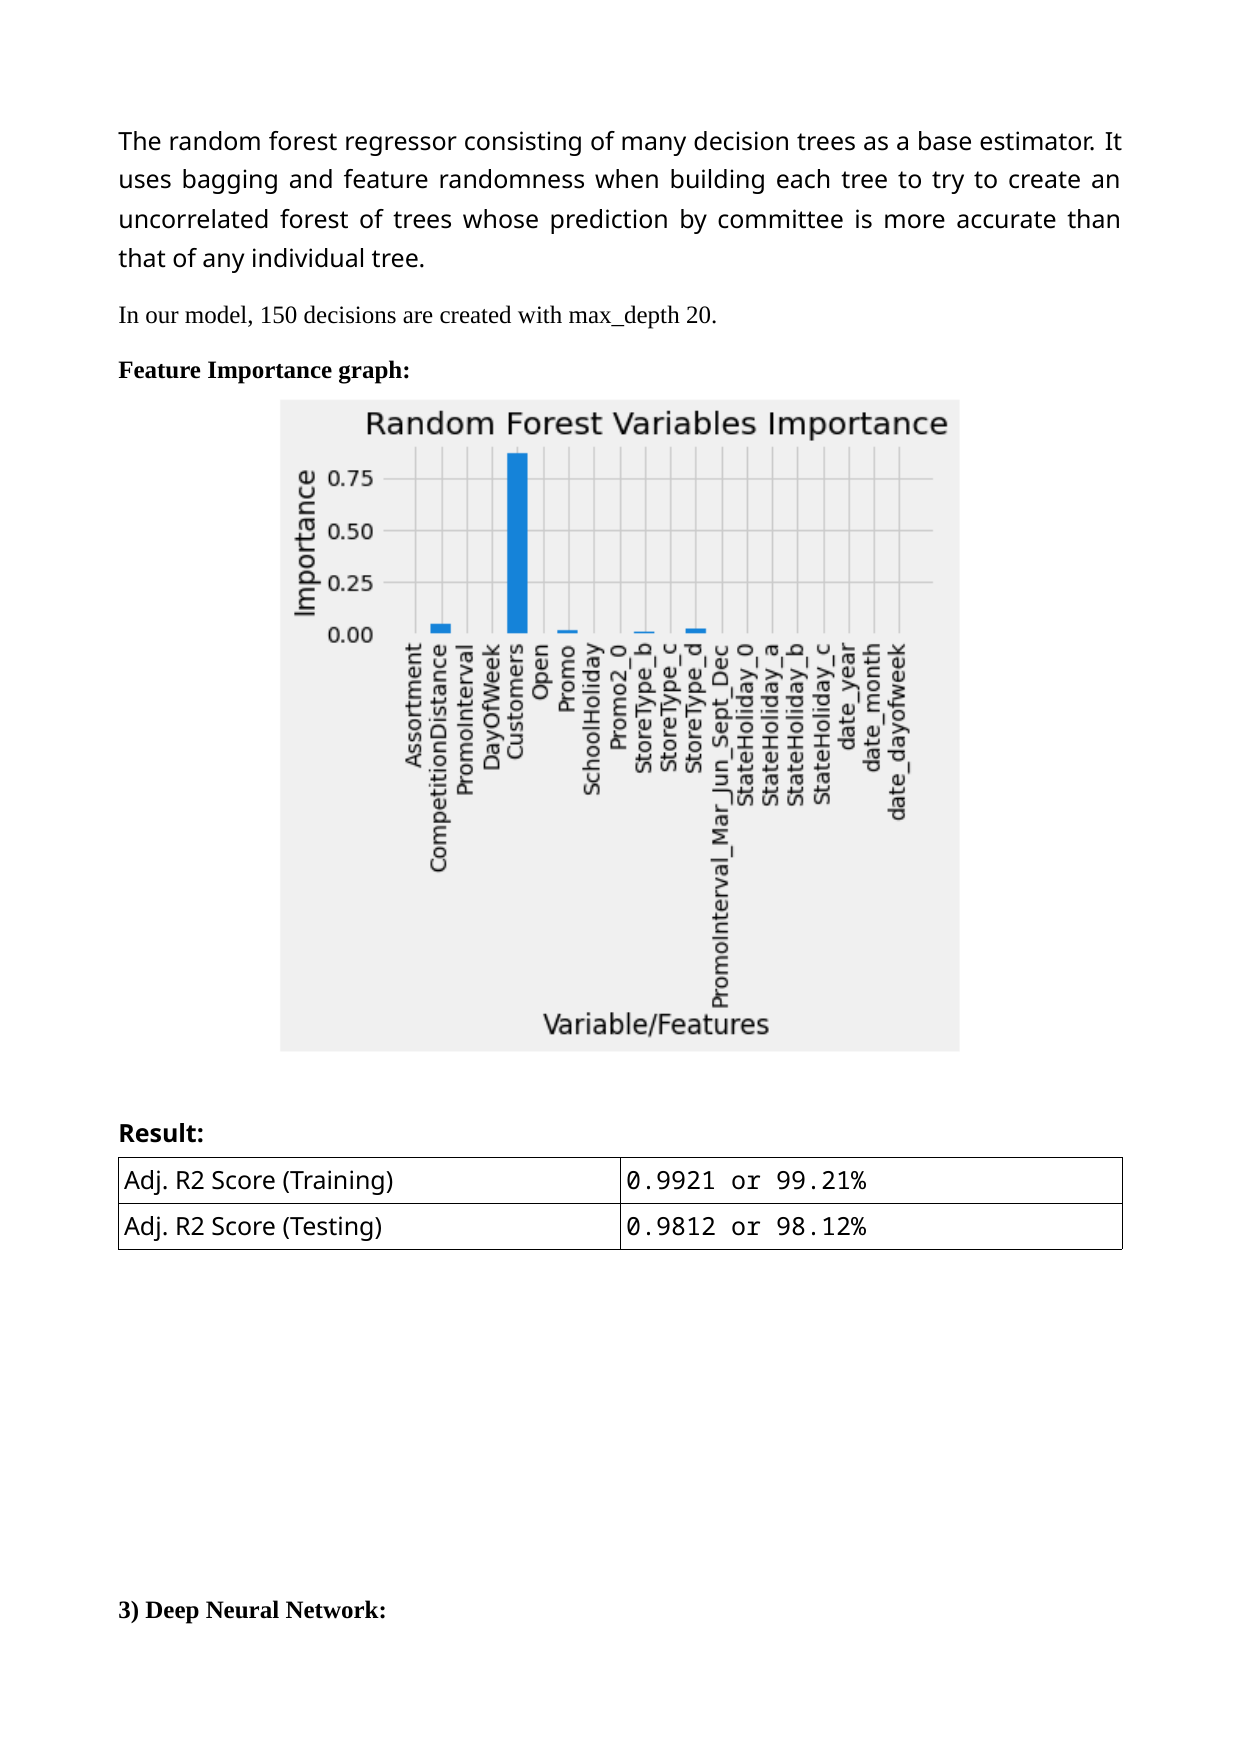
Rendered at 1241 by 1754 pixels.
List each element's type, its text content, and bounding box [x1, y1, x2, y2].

text The random forest regressor consisting of many decision trees as a base estimator. It uses bagging and feature randomness when building each tree to try to create an uncorrelated forest of trees whose prediction by committee is more accurate than that of any individual tree. [118, 118, 1122, 274]
table_cell 0.9812 or 98.12% [621, 1204, 1122, 1248]
text Result: [118, 1110, 1122, 1149]
text In our model, 150 decisions are created with max_depth 20. [118, 290, 1122, 329]
text Feature Importance graph: [118, 345, 1122, 384]
table_header Adj. R2 Score (Training) [119, 1158, 620, 1203]
picture [270, 397, 970, 1060]
table_header 0.9921 or 99.21% [621, 1158, 1122, 1203]
table_cell Adj. R2 Score (Testing) [119, 1204, 620, 1248]
text 3) Deep Neural Network: [118, 1584, 1122, 1623]
